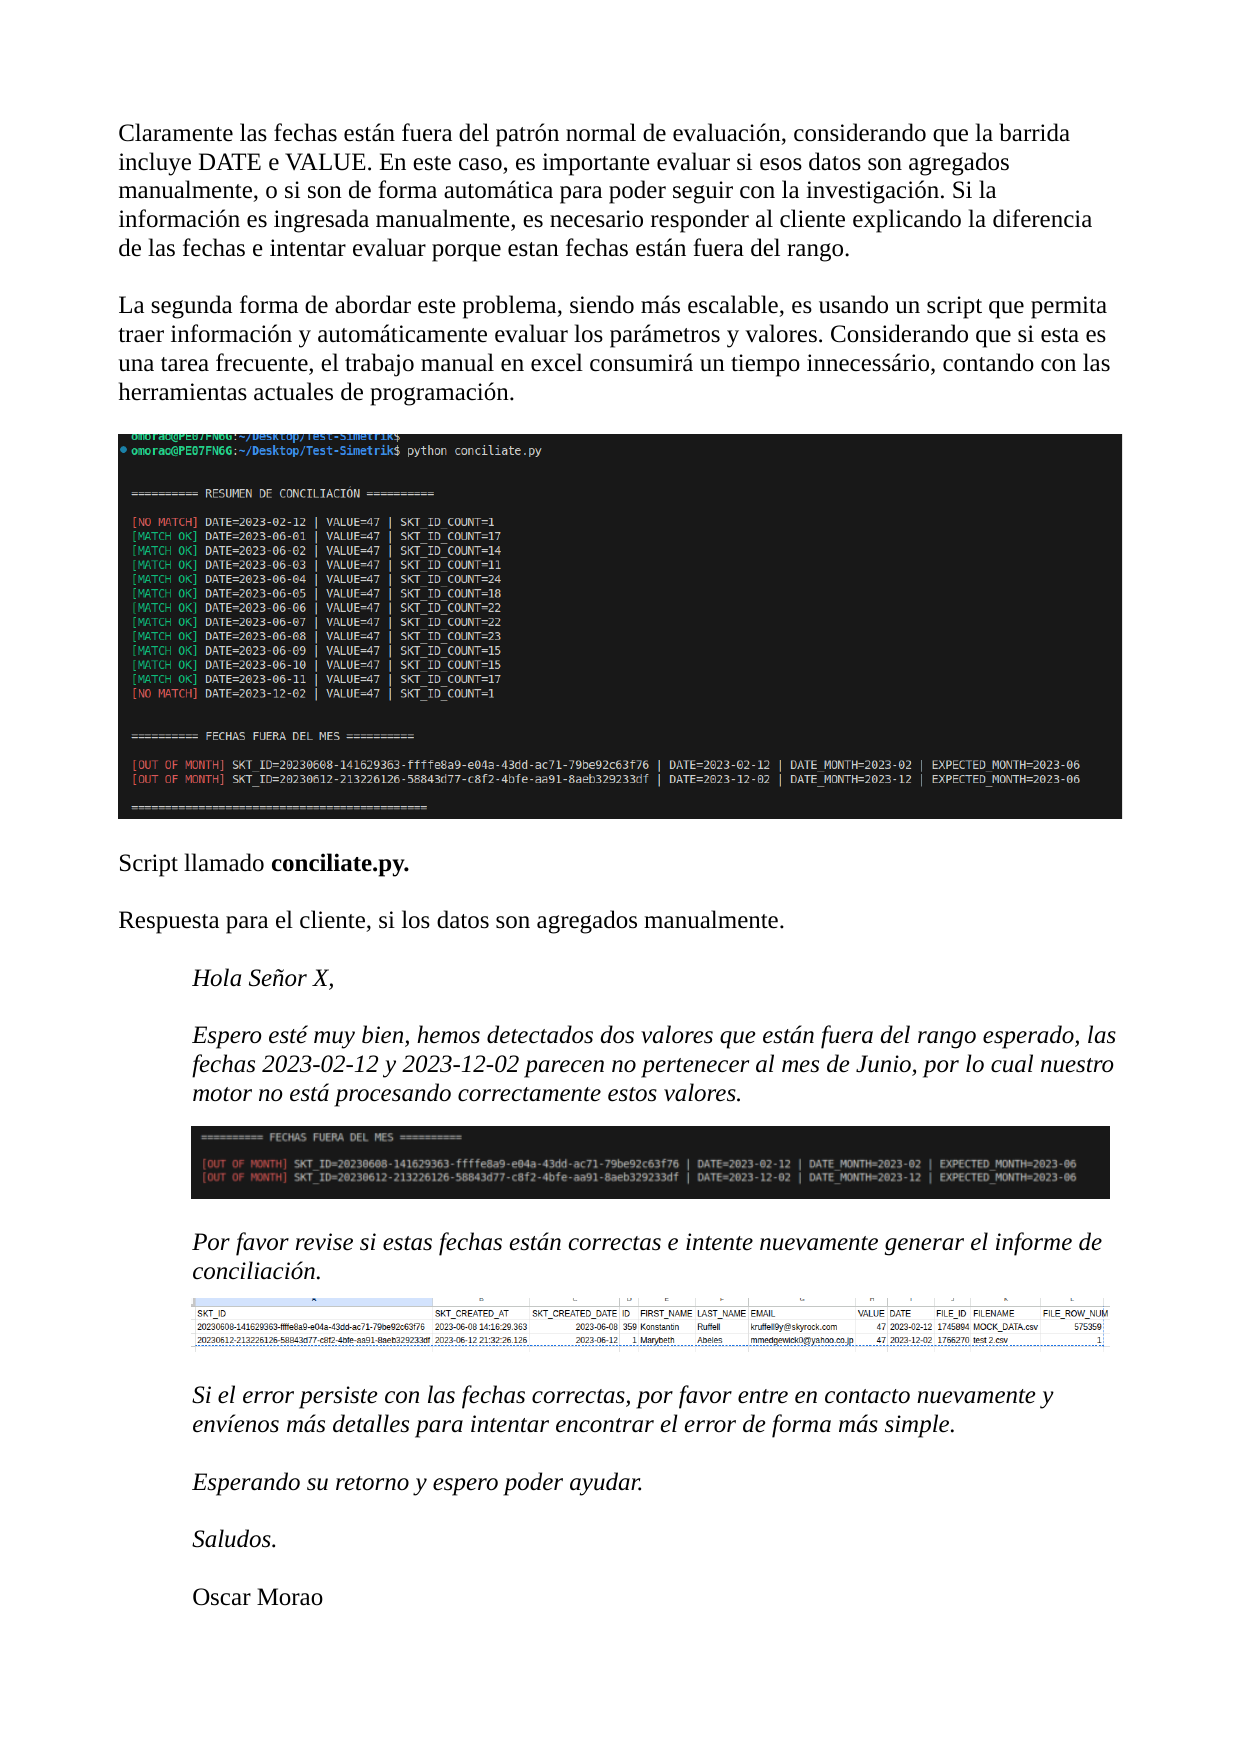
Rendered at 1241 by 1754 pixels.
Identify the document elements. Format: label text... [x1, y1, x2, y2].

text Hola Señor X, [192, 963, 1122, 992]
text Espero esté muy bien, hemos detectados dos valores que están fuera del rango esperado, las fechas 2023-02-12 y 2023-12-02 parecen no pertenecer al mes de Junio, por lo cual nuestro motor no está procesando correctamente estos valores. [192, 1020, 1122, 1107]
text La segunda forma de abordar este problema, siendo más escalable, es usando un script que permita traer información y automáticamente evaluar los parámetros y valores. Considerando que si esta es una tarea frecuente, el trabajo manual en excel consumirá un tiempo innecessário, contando con las herramientas actuales de programación. [118, 291, 1122, 406]
text Oscar Morao [192, 1582, 1122, 1610]
picture [118, 434, 1123, 819]
text Si el error persiste con las fechas correctas, por favor entre en contacto nuevamente y envíenos más detalles para intentar encontrar el error de forma más simple. [192, 1380, 1122, 1438]
picture [191, 1298, 1110, 1352]
text Por favor revise si estas fechas están correctas e intente nuevamente generar el informe de conciliación. [192, 1227, 1122, 1284]
text Script llamado conciliate.py. [118, 848, 1122, 877]
text Esperando su retorno y espero poder ayudar. [192, 1467, 1122, 1495]
text Respuesta para el cliente, si los datos son agregados manualmente. [118, 905, 1122, 934]
text Saludos. [192, 1524, 1122, 1553]
picture [191, 1126, 1110, 1199]
text Claramente las fechas están fuera del patrón normal de evaluación, considerando que la barrida incluye DATE e VALUE. En este caso, es importante evaluar si esos datos son agregados manualmente, o si son de forma automática para poder seguir con la investigación. Si la información es ingresada manualmente, es necesario responder al cliente explicando la diferencia de las fechas e intentar evaluar porque estan fechas están fuera del rango. [118, 118, 1122, 262]
